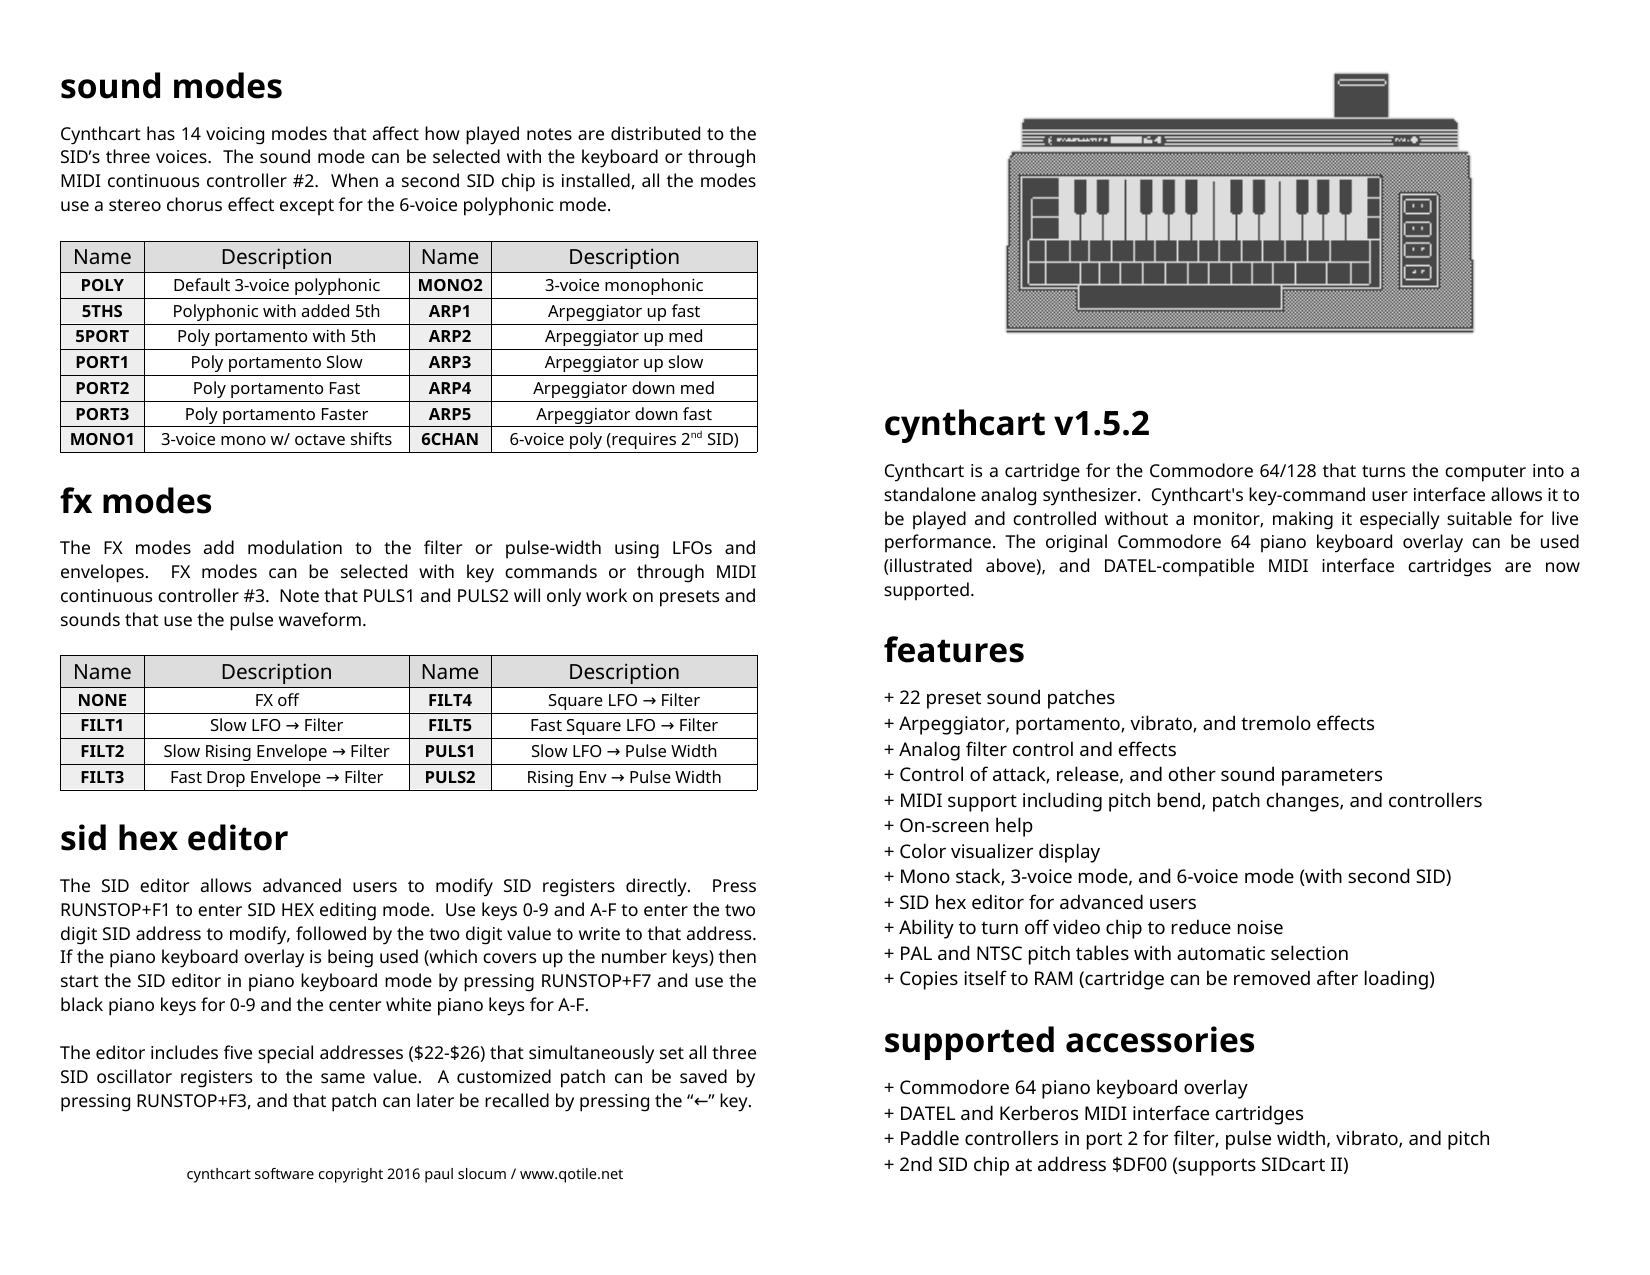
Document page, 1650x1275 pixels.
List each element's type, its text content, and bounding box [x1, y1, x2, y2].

subtitle cynthcart v1.5.2 [883, 62, 1581, 445]
table_cell MONO1 [61, 427, 144, 452]
table_cell FX off [145, 688, 409, 712]
table_cell PORT3 [61, 402, 144, 426]
table_header Name [61, 242, 144, 272]
table_cell 3-voice monophonic [492, 273, 757, 298]
table_cell FILT3 [61, 765, 144, 789]
list + Control of attack, release, and other sound parameters [883, 761, 1581, 787]
table_cell Polyphonic with added 5th [145, 299, 409, 323]
table_cell FILT5 [410, 714, 491, 738]
table_cell Slow LFO → Filter [145, 714, 409, 738]
table_header Name [61, 656, 144, 687]
text Cynthcart is a cartridge for the Commodore 64/128 that turns the computer into a standalone analog synthesizer. Cynthcart's key-command user interface allows it to be played and controlled without a monitor, making it especially suitable for live performance. The original Commodore 64 piano keyboard overlay can be used (illustrated above), and DATEL-compatible MIDI interface cartridges are now supported. [883, 458, 1581, 602]
table_cell PULS1 [410, 739, 491, 764]
table_cell Poly portamento with 5th [145, 325, 409, 349]
table_header Description [145, 242, 409, 272]
table_cell Poly portamento Faster [145, 402, 409, 426]
list + Mono stack, 3-voice mode, and 6-voice mode (with second SID) [883, 863, 1581, 889]
table_cell Slow LFO → Pulse Width [492, 739, 757, 764]
table_cell 6-voice poly (requires 2nd SID) [492, 427, 757, 452]
table_header Description [145, 656, 409, 687]
table_cell Rising Env → Pulse Width [492, 765, 757, 789]
subtitle sid hex editor [60, 815, 757, 860]
table_cell Square LFO → Filter [492, 688, 757, 712]
table_header Description [492, 656, 757, 687]
text The FX modes add modulation to the filter or pulse-width using LFOs and envelopes. FX modes can be selected with key commands or through MIDI continuous controller #3. Note that PULS1 and PULS2 will only work on presets and sounds that use the pulse waveform. [60, 535, 757, 631]
list + Color visualizer display [883, 838, 1581, 863]
table_cell Slow Rising Envelope → Filter [145, 739, 409, 764]
subtitle fx modes [60, 477, 757, 523]
table_cell PULS2 [410, 765, 491, 789]
list + On-screen help [883, 812, 1581, 838]
text Cynthcart has 14 voicing modes that affect how played notes are distributed to the SID’s three voices. The sound mode can be selected with the keyboard or through MIDI continuous controller #2. When a second SID chip is installed, all the modes use a stereo chorus effect except for the 6-voice polyphonic mode. [60, 121, 757, 217]
table_cell FILT1 [61, 714, 144, 738]
list + 22 preset sound patches [883, 685, 1581, 710]
table_cell ARP5 [410, 402, 491, 426]
table_cell 3-voice mono w/ octave shifts [145, 427, 409, 452]
table_cell Arpeggiator down fast [492, 402, 757, 426]
table_cell PORT2 [61, 376, 144, 401]
table_cell Default 3-voice polyphonic [145, 273, 409, 298]
table_cell Arpeggiator down med [492, 376, 757, 401]
list + Arpeggiator, portamento, vibrato, and tremolo effects [883, 710, 1581, 736]
list + Copies itself to RAM (cartridge can be removed after loading) [883, 966, 1581, 991]
table_cell Poly portamento Slow [145, 350, 409, 375]
text The SID editor allows advanced users to modify SID registers directly. Press RUNSTOP+F1 to enter SID HEX editing mode. Use keys 0-9 and A-F to enter the two digit SID address to modify, followed by the two digit value to write to that address. If the piano keyboard overlay is being used (which covers up the number keys) then start the SID editor in piano keyboard mode by pressing RUNSTOP+F7 and use the black piano keys for 0-9 and the center white piano keys for A-F. [60, 873, 757, 1017]
table_cell MONO2 [410, 273, 491, 298]
table_header Description [492, 242, 757, 272]
picture [955, 44, 1510, 387]
list + Ability to turn off video chip to reduce noise [883, 914, 1581, 940]
table_cell POLY [61, 273, 144, 298]
list + DATEL and Kerberos MIDI interface cartridges [883, 1100, 1581, 1125]
list + PAL and NTSC pitch tables with automatic selection [883, 940, 1581, 966]
table_cell PORT1 [61, 350, 144, 375]
table_cell 5THS [61, 299, 144, 323]
table_cell FILT2 [61, 739, 144, 764]
subtitle sound modes [60, 62, 757, 108]
list + SID hex editor for advanced users [883, 889, 1581, 914]
table_cell NONE [61, 688, 144, 712]
subtitle supported accessories [883, 1016, 1581, 1062]
list + Analog filter control and effects [883, 736, 1581, 761]
table_cell Fast Square LFO → Filter [492, 714, 757, 738]
list + Commodore 64 piano keyboard overlay [883, 1074, 1581, 1100]
table_cell ARP3 [410, 350, 491, 375]
table_cell Arpeggiator up fast [492, 299, 757, 323]
text The editor includes five special addresses ($22-$26) that simultaneously set all three SID oscillator registers to the same value. A customized patch can be saved by pressing RUNSTOP+F3, and that patch can later be recalled by pressing the “←” key. [60, 1041, 757, 1112]
table_header Name [410, 656, 491, 687]
list + MIDI support including pitch bend, patch changes, and controllers [883, 787, 1581, 812]
table_cell ARP1 [410, 299, 491, 323]
table_cell ARP4 [410, 376, 491, 401]
text cynthcart software copyright 2016 paul slocum / www.qotile.net [60, 1160, 757, 1184]
table_cell Arpeggiator up med [492, 325, 757, 349]
table_cell 5PORT [61, 325, 144, 349]
subtitle features [883, 627, 1581, 672]
list + Paddle controllers in port 2 for filter, pulse width, vibrato, and pitch [883, 1125, 1581, 1151]
list + 2nd SID chip at address $DF00 (supports SIDcart II) [883, 1151, 1581, 1176]
table_cell ARP2 [410, 325, 491, 349]
table_cell Fast Drop Envelope → Filter [145, 765, 409, 789]
table_cell FILT4 [410, 688, 491, 712]
table_cell 6CHAN [410, 427, 491, 452]
table_cell Poly portamento Fast [145, 376, 409, 401]
table_header Name [410, 242, 491, 272]
table_cell Arpeggiator up slow [492, 350, 757, 375]
